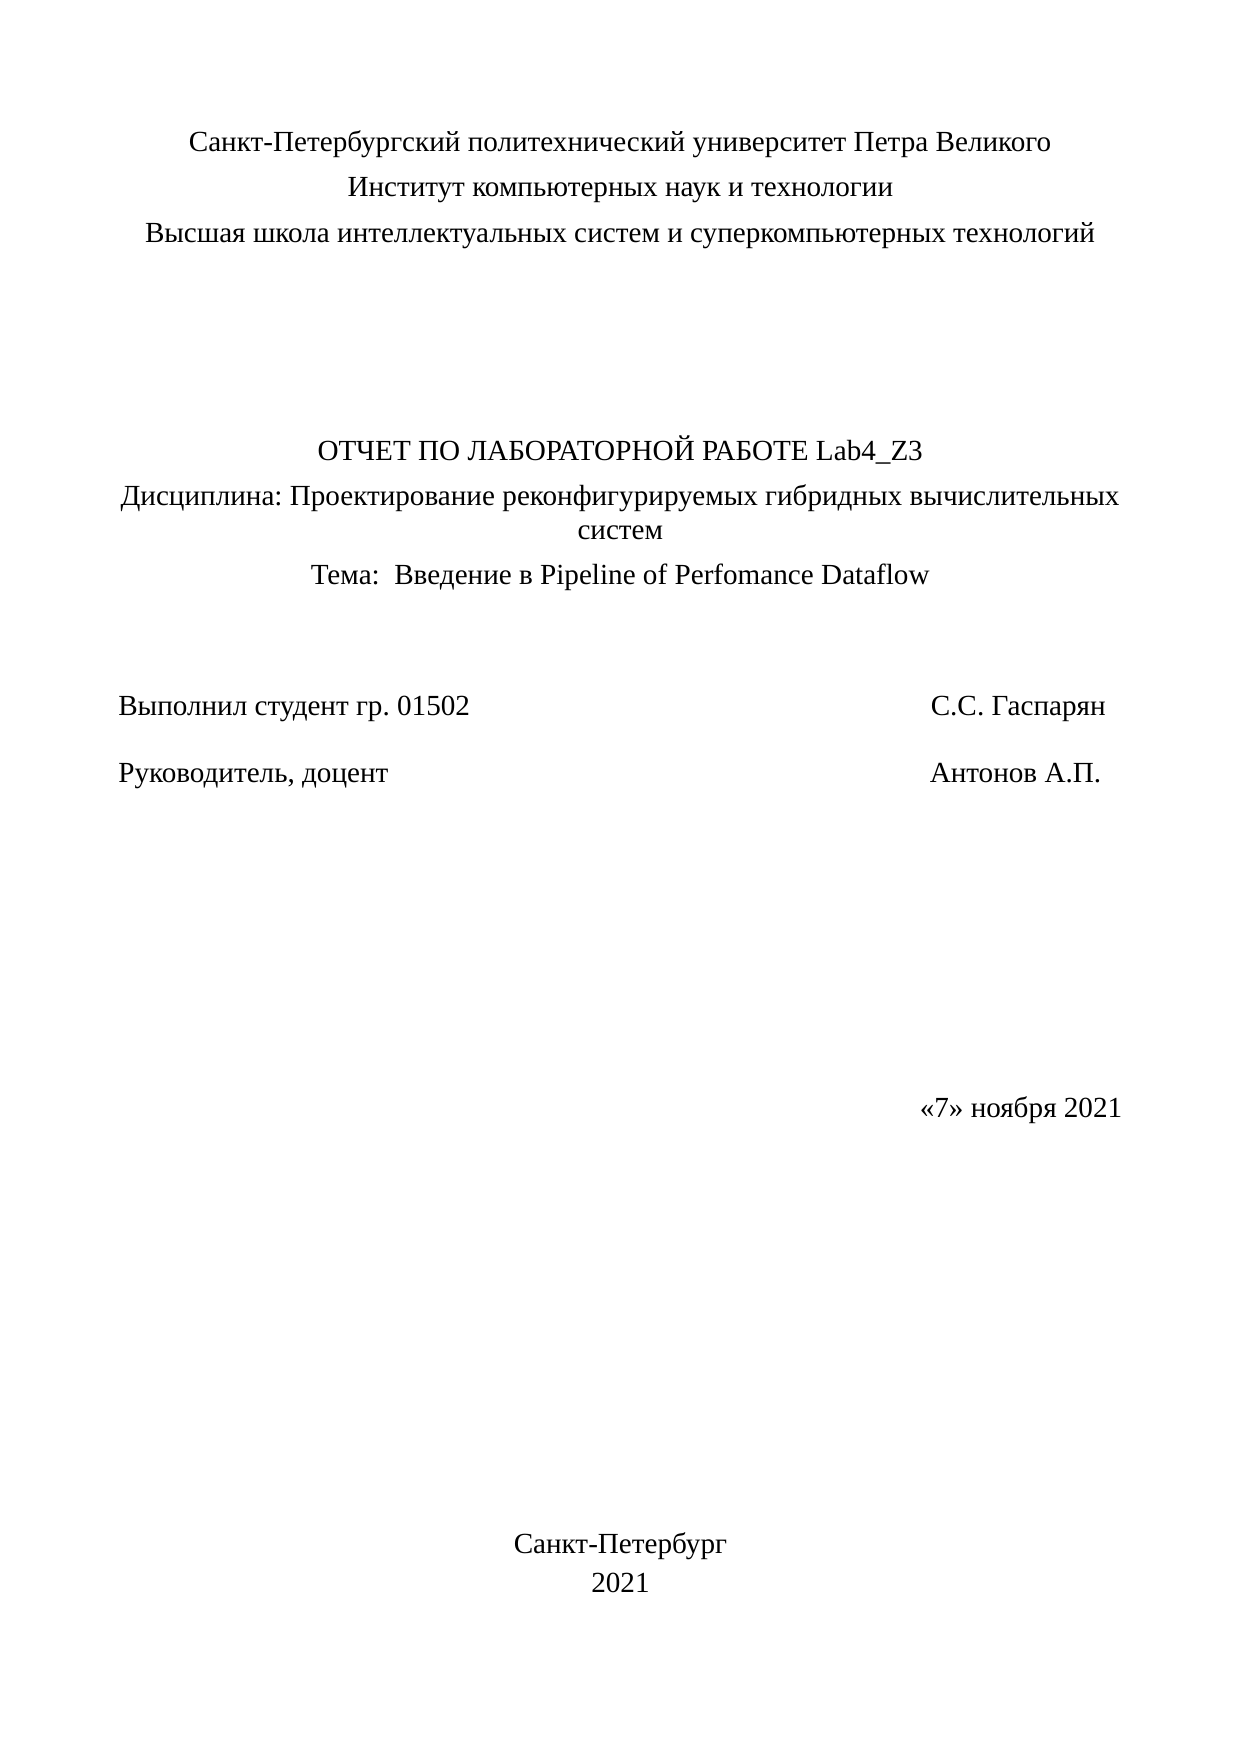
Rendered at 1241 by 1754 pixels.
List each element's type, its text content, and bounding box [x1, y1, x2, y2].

text Высшая школа интеллектуальных систем и суперкомпьютерных технологий [118, 215, 1122, 248]
text Руководитель, доцент Антонов А.П. [118, 755, 1122, 788]
text Тема: Введение в Pipeline of Perfomance Dataflow [118, 557, 1122, 591]
text 2021 [118, 1565, 1122, 1598]
text Выполнил студент гр. 01502 С.С. Гаспарян [118, 688, 1122, 721]
text ОТЧЕТ ПО ЛАБОРАТОРНОЙ РАБОТЕ Lab4_Z3 [118, 433, 1122, 466]
text «7» ноября 2021 [118, 1090, 1122, 1124]
text Санкт-Петербургский политехнический университет Петра Великого [118, 124, 1122, 158]
text Институт компьютерных наук и технологии [118, 169, 1122, 203]
text Санкт-Петербург [118, 1526, 1122, 1560]
text Дисциплина: Проектирование реконфигурируемых гибридных вычислительных систем [118, 478, 1122, 545]
